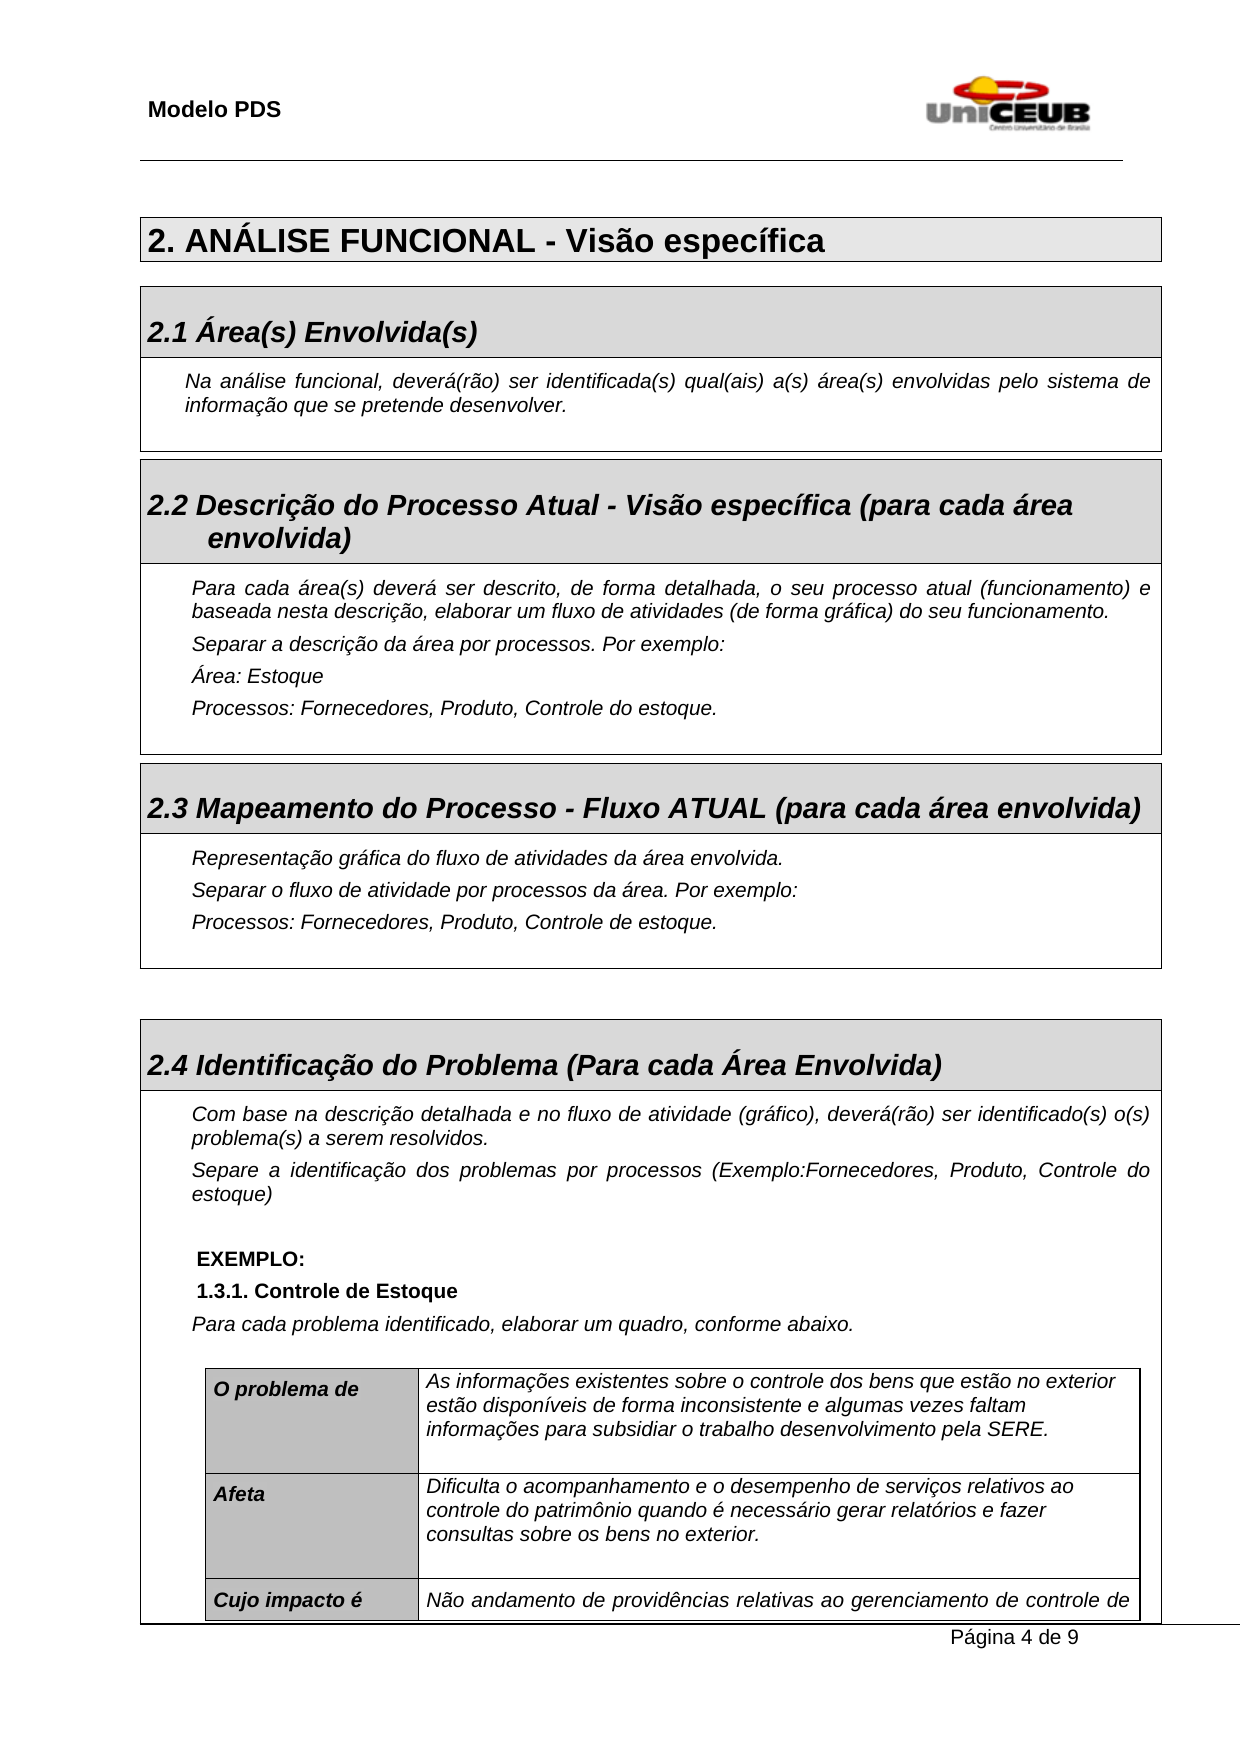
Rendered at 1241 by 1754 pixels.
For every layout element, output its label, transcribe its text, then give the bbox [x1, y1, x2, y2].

table_cell Não andamento de providências relativas ao gerenciamento de controle de [419, 1579, 1139, 1620]
table_cell Representação gráfica do fluxo de atividades da área envolvida. Separar o fluxo de atividade por processos da área. Por exemplo: Processos: Fornecedores, Produto, Controle de estoque. [141, 834, 1161, 968]
picture [922, 68, 1099, 139]
table_header 2.1 Área(s) Envolvida(s) [141, 287, 1161, 357]
table_cell Com base na descrição detalhada e no fluxo de atividade (gráfico), deverá(rão) ser identificado(s) o(s) problema(s) a serem resolvidos. Separe a identificação dos problemas por processos (Exemplo:Fornecedores, Produto, Controle do estoque) EXEMPLO: 1.3.1. Controle de Estoque Para cada problema identificado, elaborar um quadro, conforme abaixo. [141, 1091, 1161, 1622]
table_header 2.2 Descrição do Processo Atual - Visão específica (para cada área envolvida) [141, 460, 1161, 563]
table_cell Afeta [206, 1474, 418, 1578]
table_cell Cujo impacto é [206, 1579, 418, 1620]
table_cell Dificulta o acompanhamento e o desempenho de serviços relativos ao controle do patrimônio quando é necessário gerar relatórios e fazer consultas sobre os bens no exterior. [419, 1474, 1139, 1578]
table_cell Para cada área(s) deverá ser descrito, de forma detalhada, o seu processo atual (funcionamento) e baseada nesta descrição, elaborar um fluxo de atividades (de forma gráfica) do seu funcionamento. Separar a descrição da área por processos. Por exemplo: Área: Estoque Processos: Fornecedores, Produto, Controle do estoque. [141, 564, 1161, 754]
table_cell Na análise funcional, deverá(rão) ser identificada(s) qual(ais) a(s) área(s) envolvidas pelo sistema de informação que se pretende desenvolver. [141, 358, 1161, 451]
table_header O problema de [206, 1369, 418, 1473]
table_header 2. ANÁLISE FUNCIONAL - Visão específica [141, 218, 1161, 261]
table_header 2.3 Mapeamento do Processo - Fluxo ATUAL (para cada área envolvida) [141, 764, 1161, 833]
table_header 2.4 Identificação do Problema (Para cada Área Envolvida) [141, 1020, 1161, 1090]
table_header As informações existentes sobre o controle dos bens que estão no exterior estão disponíveis de forma inconsistente e algumas vezes faltam informações para subsidiar o trabalho desenvolvimento pela SERE. [419, 1369, 1139, 1473]
